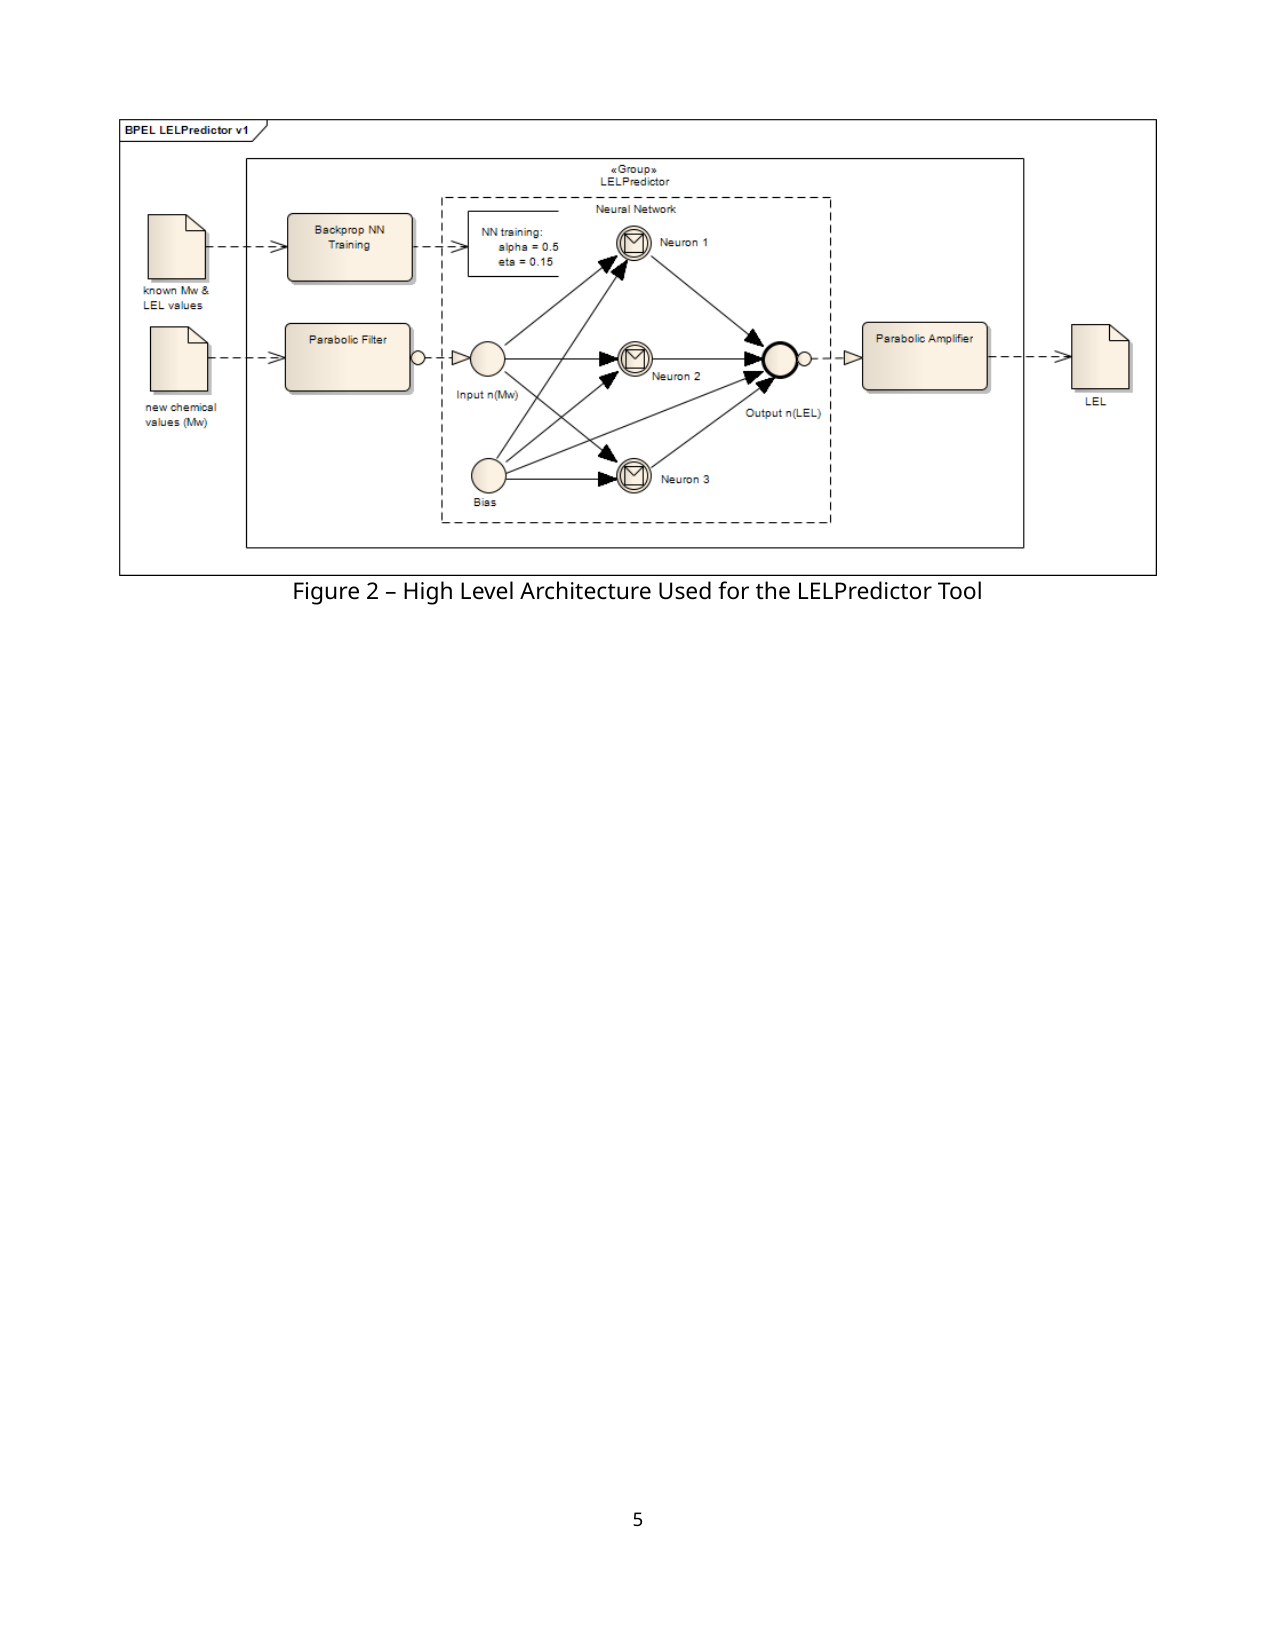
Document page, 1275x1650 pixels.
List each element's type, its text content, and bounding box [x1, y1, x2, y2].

text Figure 2 – High Level Architecture Used for the LELPredictor Tool [118, 576, 1157, 606]
picture [118, 118, 1157, 576]
